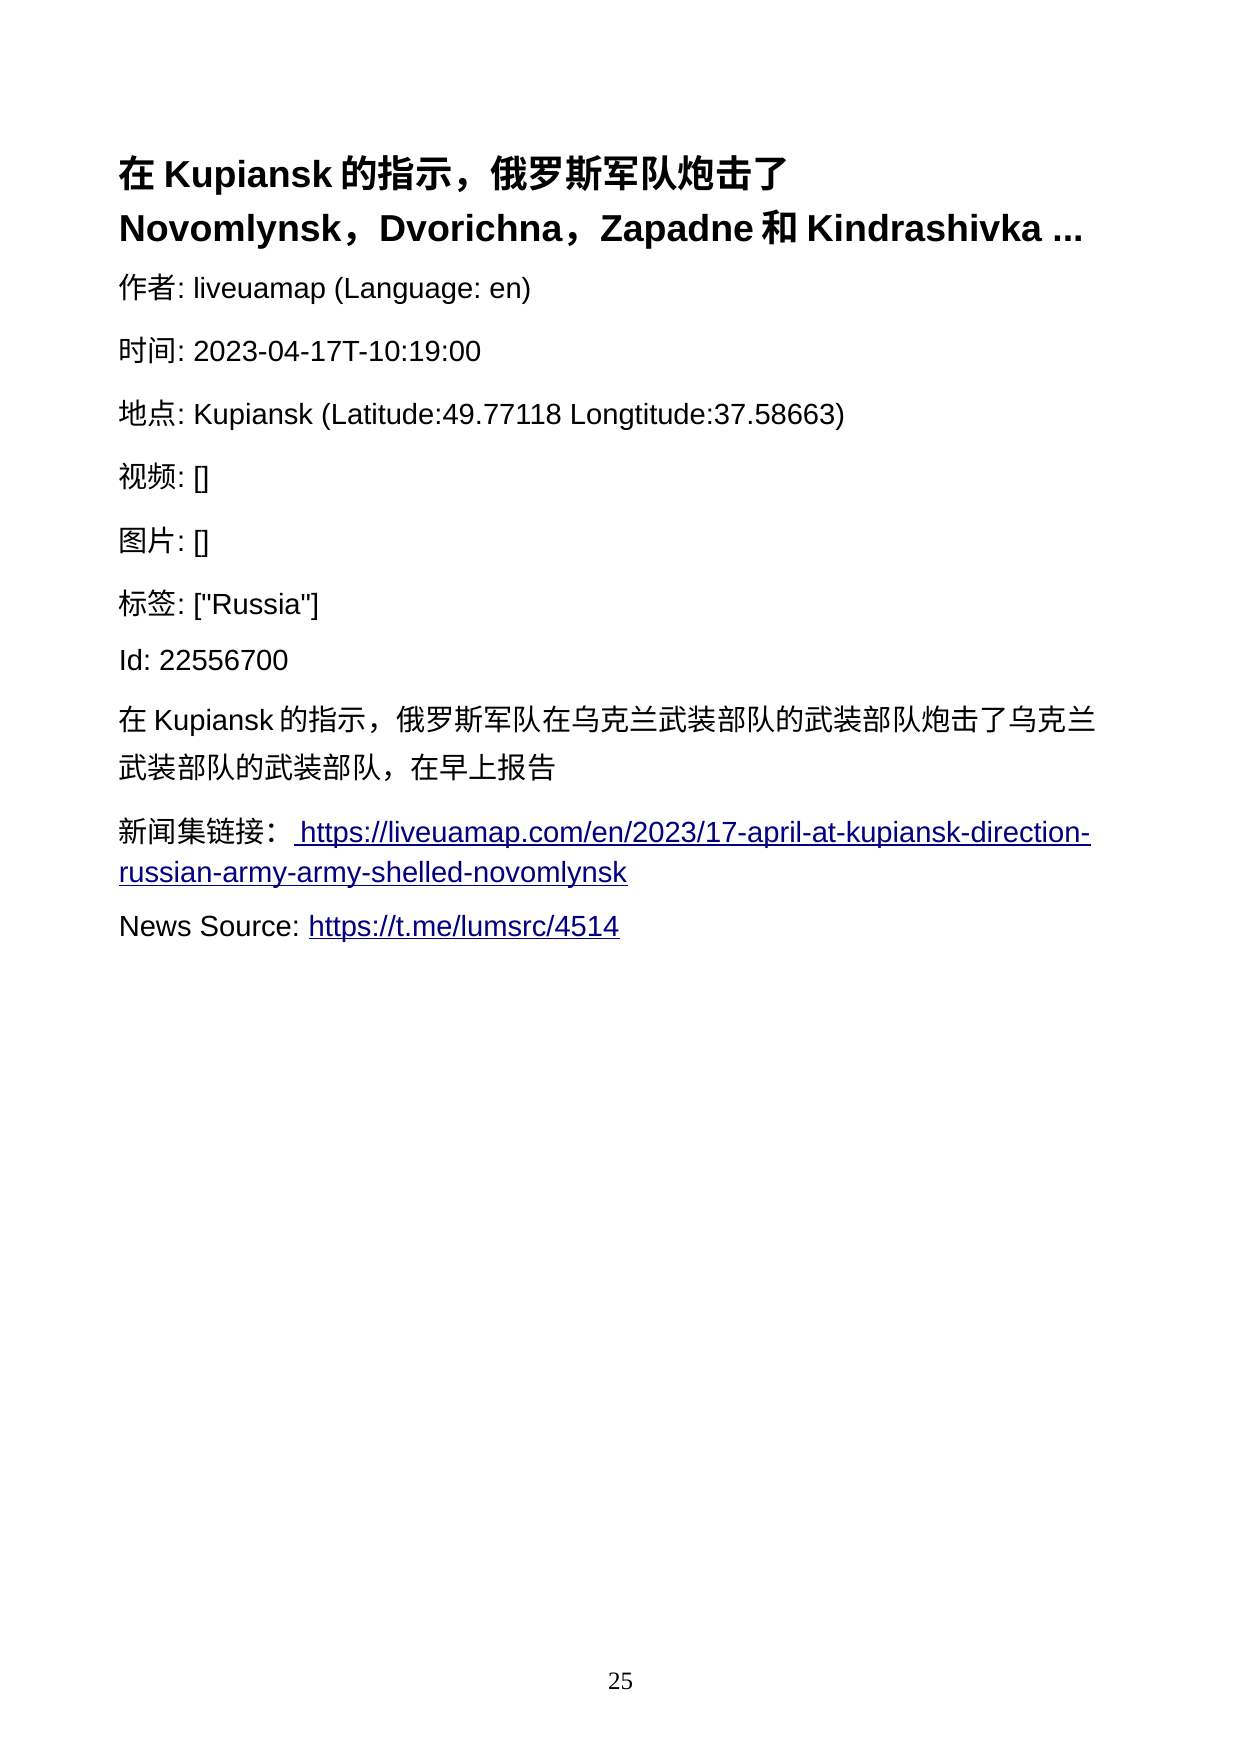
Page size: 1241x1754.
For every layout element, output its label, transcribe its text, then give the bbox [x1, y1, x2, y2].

text 作者: liveuamap (Language: en) [118, 264, 1122, 307]
text 视频: [] [118, 454, 1122, 496]
text News Source: https://t.me/lumsrc/4514 [118, 908, 1122, 942]
text 新闻集链接： https://liveuamap.com/en/2023/17-april-at-kupiansk-direction-russian-army-army-shelled-novomlynsk [118, 808, 1122, 889]
text 在Kupiansk的指示，俄罗斯军队在乌克兰武装部队的武装部队炮击了乌克兰武装部队的武装部队，在早上报告 [118, 696, 1122, 787]
subtitle 在Kupiansk的指示，俄罗斯军队炮击了Novomlynsk，Dvorichna，Zapadne和Kindrashivka ... [118, 143, 1122, 252]
text Id: 22556700 [118, 643, 1122, 677]
text 地点: Kupiansk (Latitude:49.77118 Longtitude:37.58663) [118, 391, 1122, 433]
text 图片: [] [118, 517, 1122, 559]
text 时间: 2023-04-17T-10:19:00 [118, 328, 1122, 370]
text 标签: ["Russia"] [118, 580, 1122, 622]
